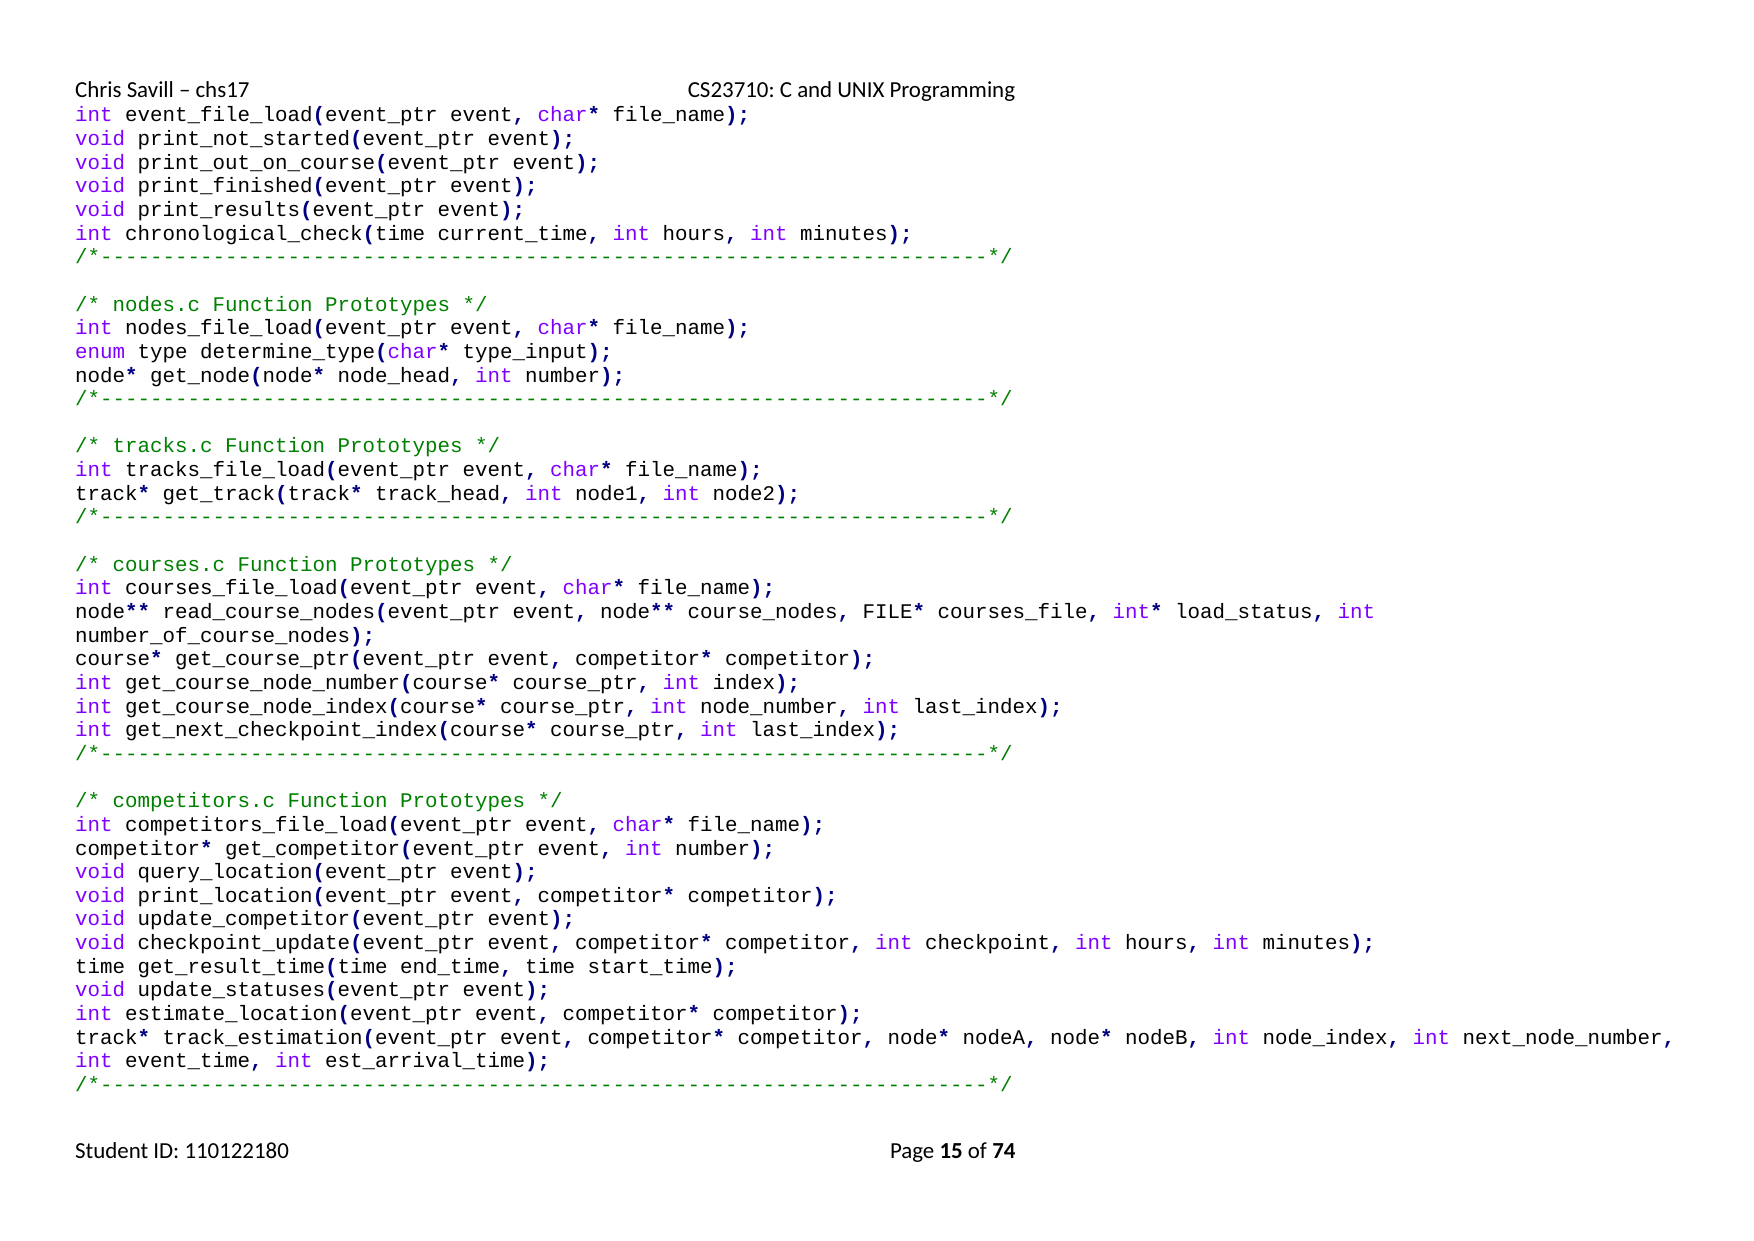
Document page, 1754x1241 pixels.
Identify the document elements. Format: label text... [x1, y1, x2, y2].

text track* get_track(track* track_head, int node1, int node2); [75, 483, 1679, 506]
text /* nodes.c Function Prototypes */ [75, 294, 1679, 317]
text /* competitors.c Function Prototypes */ [75, 790, 1679, 814]
text int chronological_check(time current_time, int hours, int minutes); [75, 223, 1679, 246]
text int courses_file_load(event_ptr event, char* file_name); [75, 577, 1679, 601]
text track* track_estimation(event_ptr event, competitor* competitor, node* nodeA, node* nodeB, int node_index, int next_node_number, int event_time, int est_arrival_time); [75, 1027, 1679, 1074]
text /*-----------------------------------------------------------------------*/ [75, 743, 1679, 767]
text void update_competitor(event_ptr event); [75, 908, 1679, 932]
text void print_out_on_course(event_ptr event); [75, 152, 1679, 175]
text enum type determine_type(char* type_input); [75, 341, 1679, 364]
text void checkpoint_update(event_ptr event, competitor* competitor, int checkpoint, int hours, int minutes); [75, 932, 1679, 956]
text int tracks_file_load(event_ptr event, char* file_name); [75, 459, 1679, 483]
text void update_statuses(event_ptr event); [75, 979, 1679, 1003]
text int nodes_file_load(event_ptr event, char* file_name); [75, 317, 1679, 341]
text /*-----------------------------------------------------------------------*/ [75, 246, 1679, 270]
text node* get_node(node* node_head, int number); [75, 364, 1679, 388]
text void print_results(event_ptr event); [75, 199, 1679, 223]
text /*-----------------------------------------------------------------------*/ [75, 506, 1679, 530]
text int event_file_load(event_ptr event, char* file_name); [75, 104, 1679, 128]
text int get_next_checkpoint_index(course* course_ptr, int last_index); [75, 719, 1679, 743]
text void print_not_started(event_ptr event); [75, 128, 1679, 152]
text void print_location(event_ptr event, competitor* competitor); [75, 885, 1679, 908]
text node** read_course_nodes(event_ptr event, node** course_nodes, FILE* courses_file, int* load_status, int number_of_course_nodes); [75, 601, 1679, 648]
text /* courses.c Function Prototypes */ [75, 554, 1679, 577]
text /*-----------------------------------------------------------------------*/ [75, 1074, 1679, 1098]
text void print_finished(event_ptr event); [75, 175, 1679, 199]
text int get_course_node_number(course* course_ptr, int index); [75, 672, 1679, 696]
text /*-----------------------------------------------------------------------*/ [75, 388, 1679, 412]
text int competitors_file_load(event_ptr event, char* file_name); [75, 814, 1679, 837]
text time get_result_time(time end_time, time start_time); [75, 956, 1679, 979]
text int estimate_location(event_ptr event, competitor* competitor); [75, 1003, 1679, 1027]
text competitor* get_competitor(event_ptr event, int number); [75, 837, 1679, 861]
text /* tracks.c Function Prototypes */ [75, 436, 1679, 459]
text int get_course_node_index(course* course_ptr, int node_number, int last_index); [75, 696, 1679, 719]
text void query_location(event_ptr event); [75, 861, 1679, 885]
text course* get_course_ptr(event_ptr event, competitor* competitor); [75, 648, 1679, 672]
